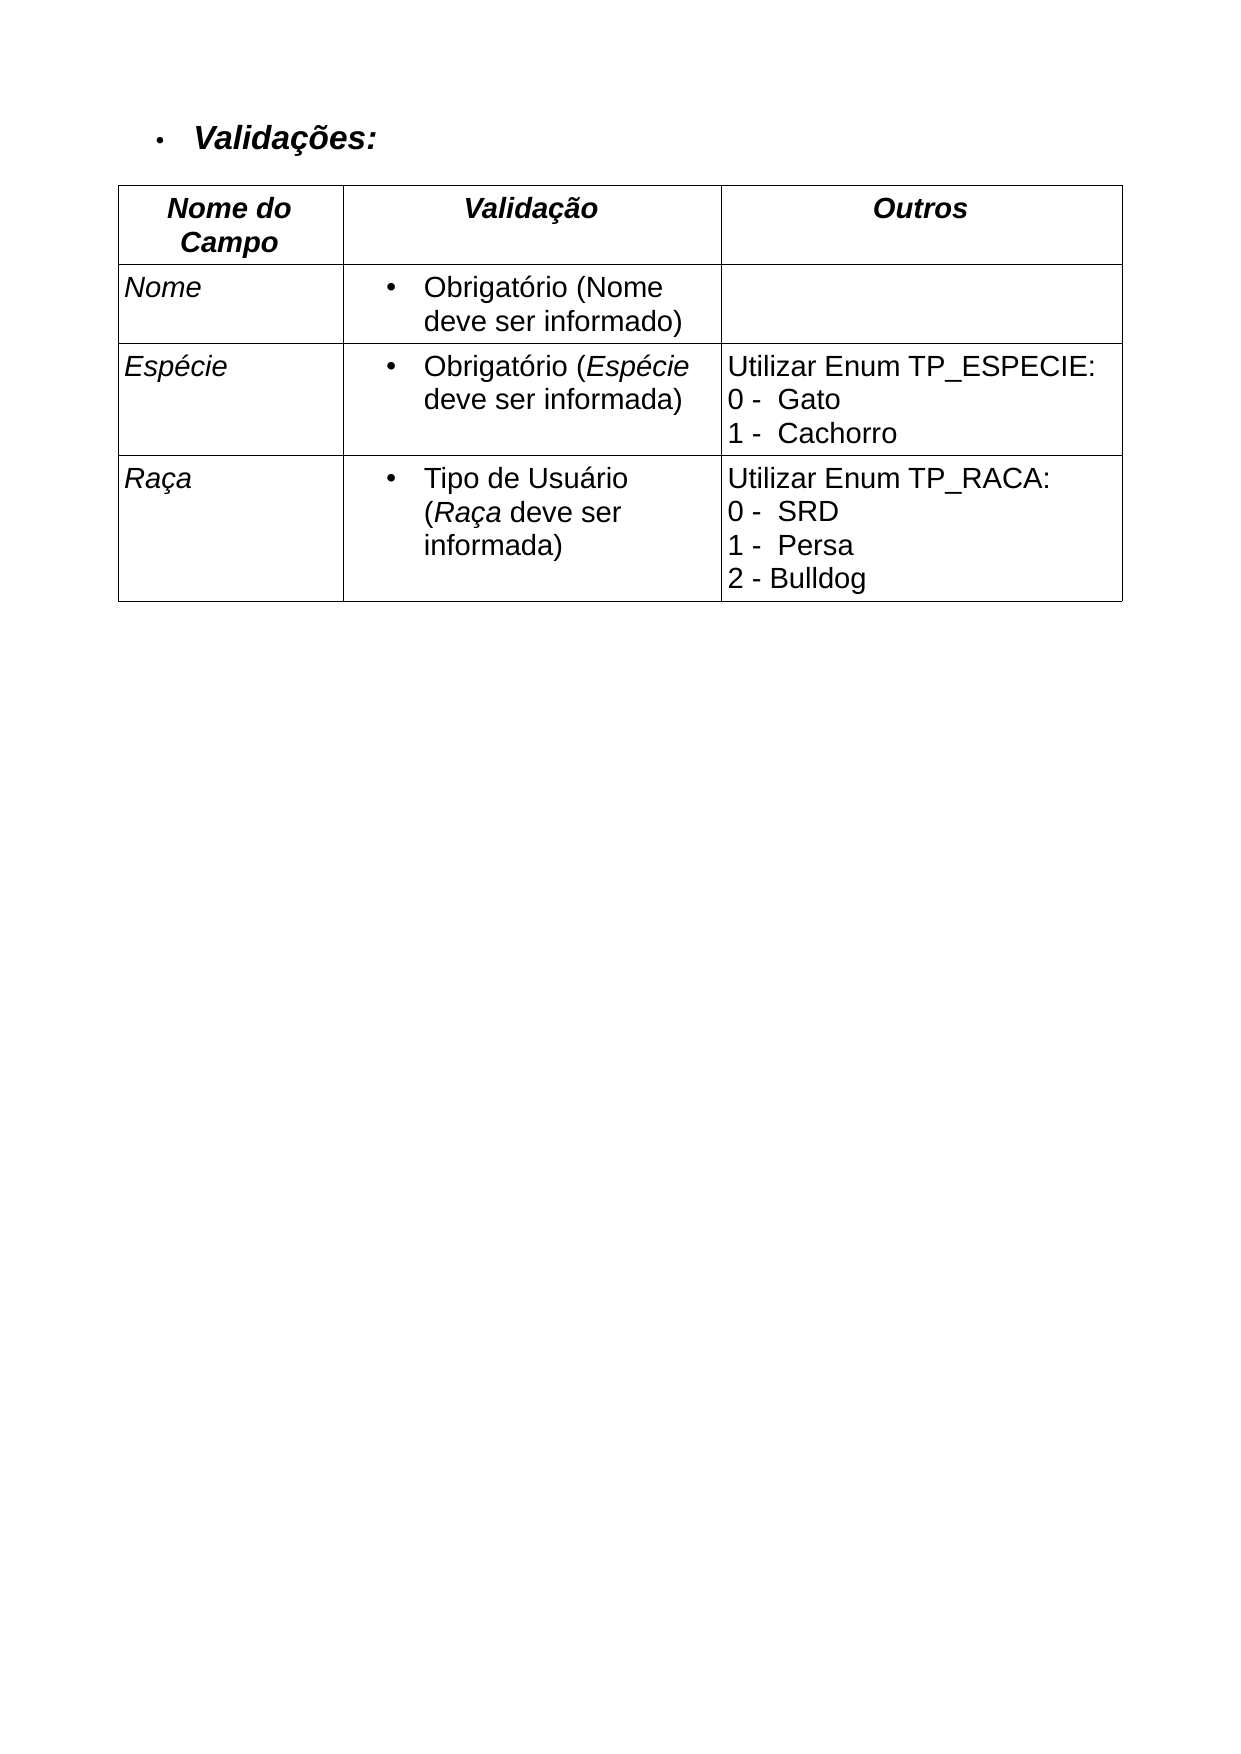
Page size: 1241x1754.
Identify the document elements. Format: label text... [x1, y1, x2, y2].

table_cell Utilizar Enum TP_ESPECIE: 0 - Gato 1 - Cachorro [722, 344, 1122, 455]
list Validações: [156, 118, 1122, 157]
table_cell Tipo de Usuário (Raça deve ser informada) [344, 456, 721, 601]
table_cell [722, 265, 1122, 343]
table_cell Obrigatório (Nome deve ser informado) [344, 265, 721, 343]
table_cell Raça [119, 456, 343, 601]
table_cell Espécie [119, 344, 343, 455]
table_header Nome do Campo [119, 186, 343, 264]
table_cell Nome [119, 265, 343, 343]
table_header Outros [722, 186, 1122, 264]
table_cell Obrigatório (Espécie deve ser informada) [344, 344, 721, 455]
table_header Validação [344, 186, 721, 264]
table_cell Utilizar Enum TP_RACA: 0 - SRD 1 - Persa 2 - Bulldog [722, 456, 1122, 601]
